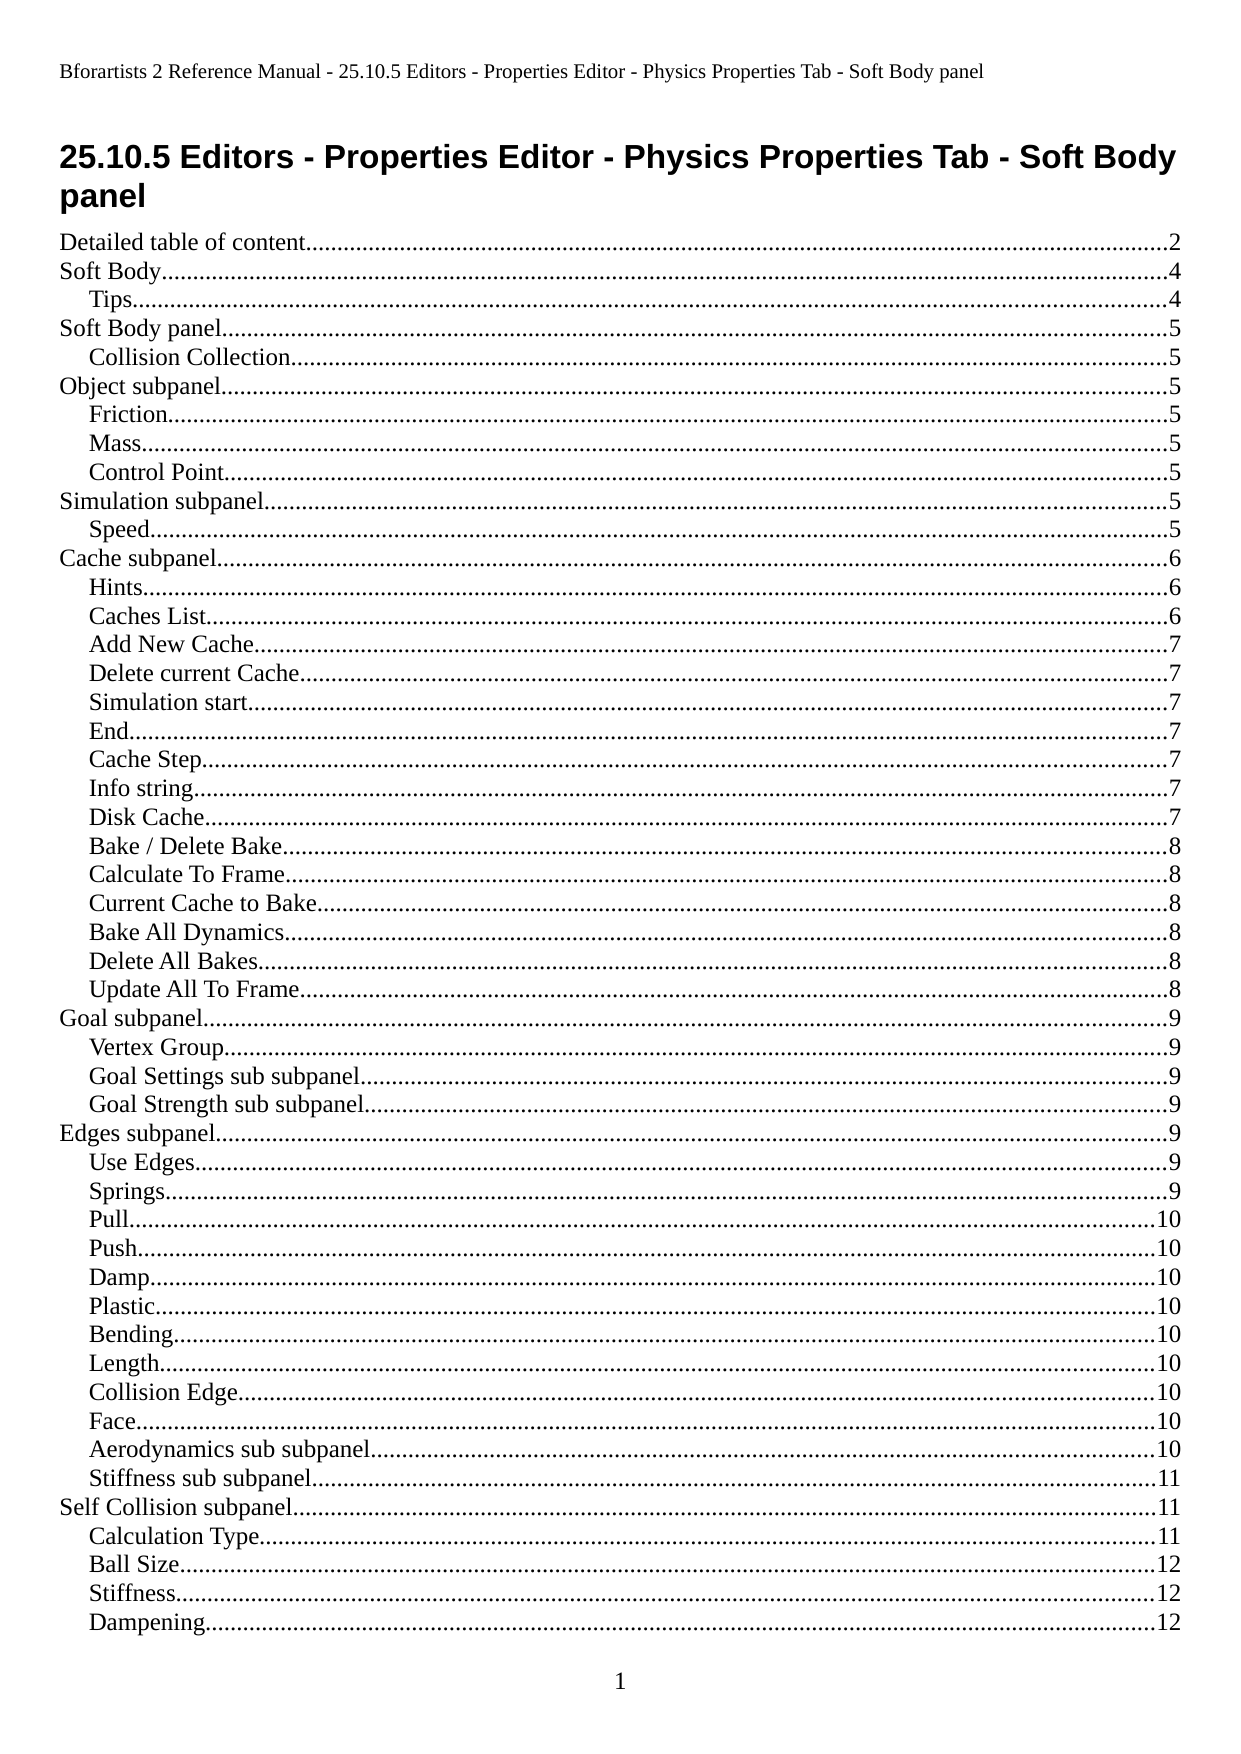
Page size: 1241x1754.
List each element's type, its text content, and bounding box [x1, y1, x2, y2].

text Mass 5 [88, 428, 1181, 457]
text Cache Step 7 [88, 744, 1181, 773]
text Control Point 5 [88, 457, 1181, 486]
text Goal Settings sub subpanel 9 [88, 1061, 1181, 1089]
text Cache subpanel 6 [59, 543, 1181, 572]
text Collision Collection 5 [88, 342, 1181, 371]
text Soft Body 4 [59, 256, 1181, 284]
text Bending 10 [88, 1319, 1181, 1348]
text Self Collision subpanel 11 [59, 1492, 1181, 1521]
text Tips 4 [88, 284, 1181, 313]
text Pull 10 [88, 1204, 1181, 1233]
text Calculation Type 11 [88, 1521, 1181, 1549]
text Plastic 10 [88, 1291, 1181, 1319]
text Current Cache to Bake 8 [88, 888, 1181, 917]
text Stiffness sub subpanel 11 [88, 1463, 1181, 1492]
text Springs 9 [88, 1176, 1181, 1204]
text Speed 5 [88, 514, 1181, 543]
text Ball Size 12 [88, 1549, 1181, 1578]
text Use Edges 9 [88, 1147, 1181, 1176]
text Disk Cache 7 [88, 802, 1181, 831]
text Bake / Delete Bake 8 [88, 831, 1181, 859]
text Edges subpanel 9 [59, 1118, 1181, 1147]
text Goal subpanel 9 [59, 1003, 1181, 1032]
text Calculate To Frame 8 [88, 859, 1181, 888]
text Damp 10 [88, 1262, 1181, 1291]
text Stiffness 12 [88, 1578, 1181, 1607]
text Add New Cache 7 [88, 629, 1181, 658]
text Detailed table of content 2 [59, 227, 1181, 256]
text Friction 5 [88, 399, 1181, 428]
text End 7 [88, 716, 1181, 744]
text Simulation start 7 [88, 687, 1181, 716]
text Aerodynamics sub subpanel 10 [88, 1434, 1181, 1463]
subtitle 25.10.5 Editors - Properties Editor - Physics Properties Tab - Soft Body panel [59, 138, 1181, 214]
text Info string 7 [88, 773, 1181, 802]
text Soft Body panel 5 [59, 313, 1181, 342]
text Delete current Cache 7 [88, 658, 1181, 687]
text Simulation subpanel 5 [59, 486, 1181, 514]
text Push 10 [88, 1233, 1181, 1262]
text Vertex Group 9 [88, 1032, 1181, 1061]
text Delete All Bakes 8 [88, 946, 1181, 974]
text Goal Strength sub subpanel 9 [88, 1089, 1181, 1118]
text Update All To Frame 8 [88, 974, 1181, 1003]
text Length 10 [88, 1348, 1181, 1377]
text Dampening 12 [88, 1607, 1181, 1636]
text Caches List 6 [88, 601, 1181, 629]
text Face 10 [88, 1406, 1181, 1434]
text Object subpanel 5 [59, 371, 1181, 399]
text Bake All Dynamics 8 [88, 917, 1181, 946]
text Collision Edge 10 [88, 1377, 1181, 1406]
text Hints 6 [88, 572, 1181, 601]
